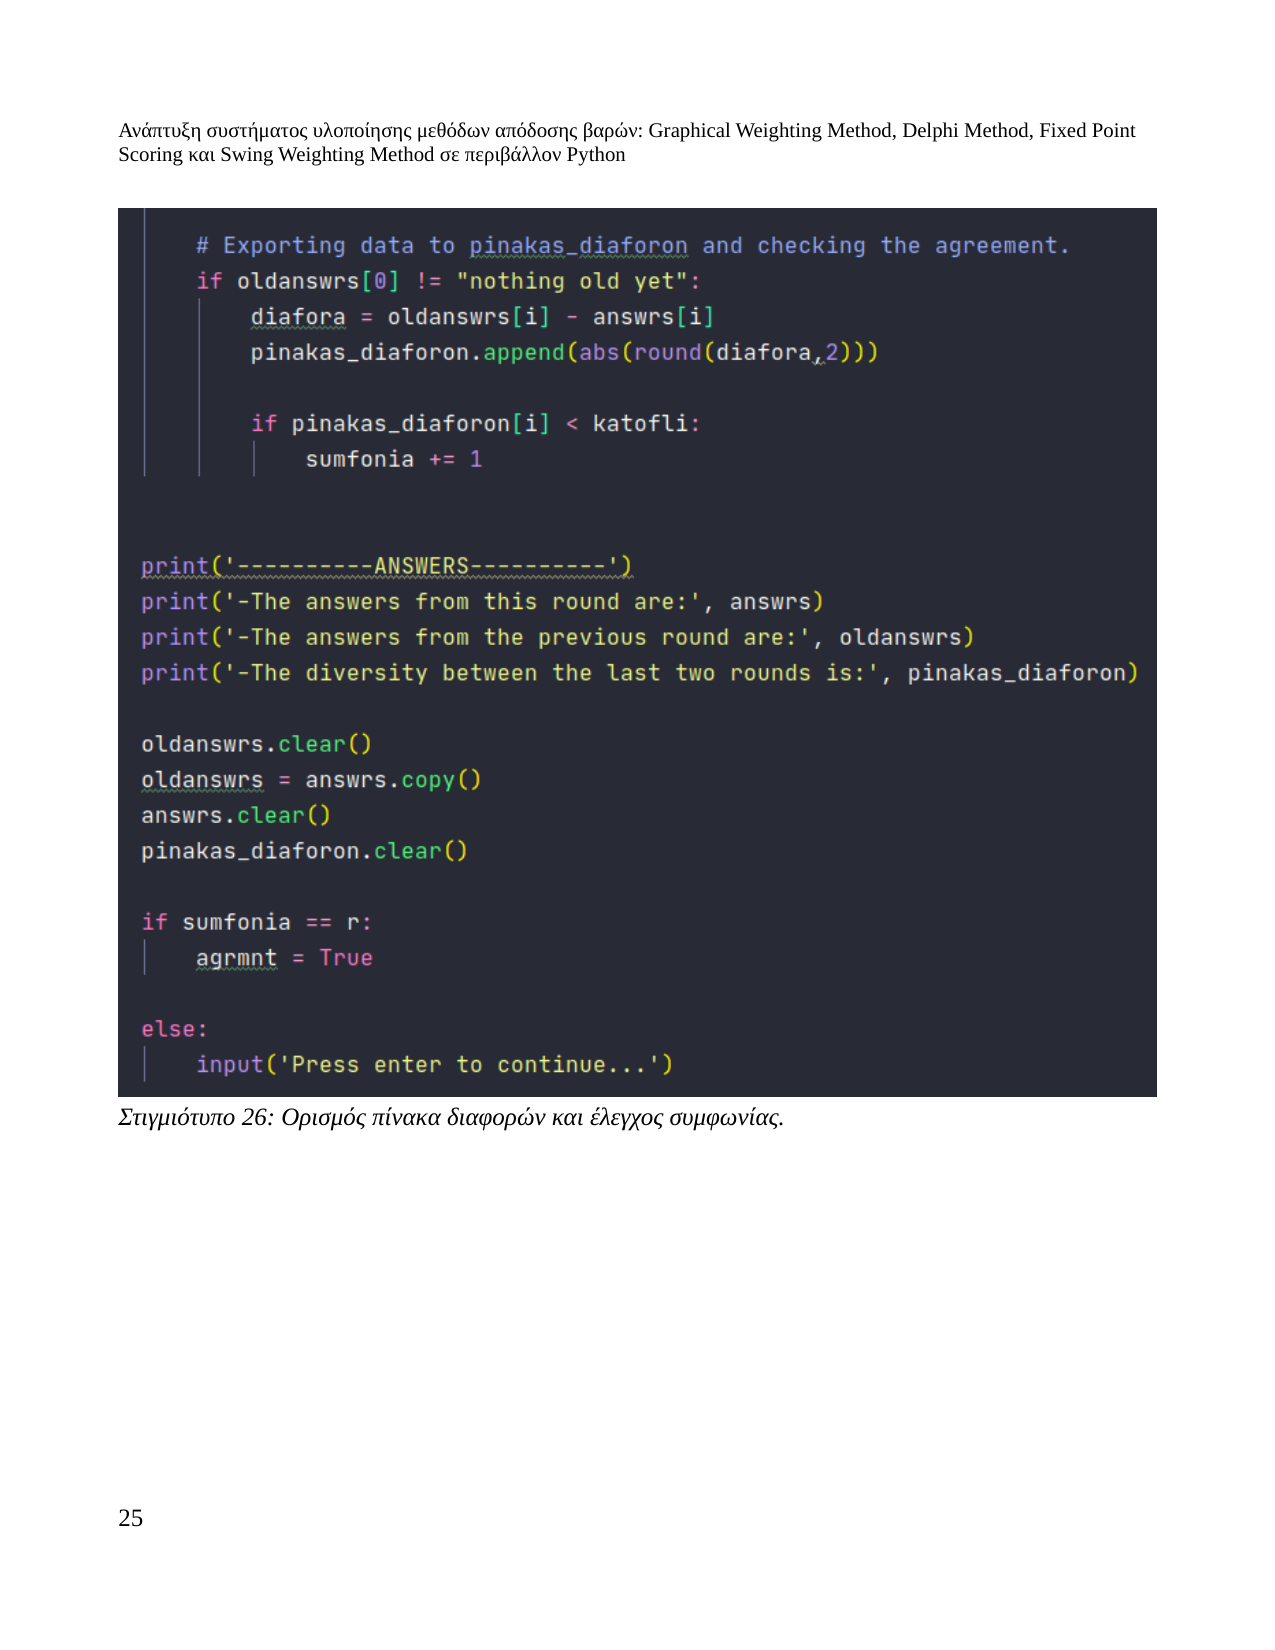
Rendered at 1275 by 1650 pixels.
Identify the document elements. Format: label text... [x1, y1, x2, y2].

picture [118, 208, 1157, 1097]
text Στιγμιότυπο 26: Ορισμός πίνακα διαφορών και έλεγχος συμφωνίας. [118, 1097, 1157, 1131]
